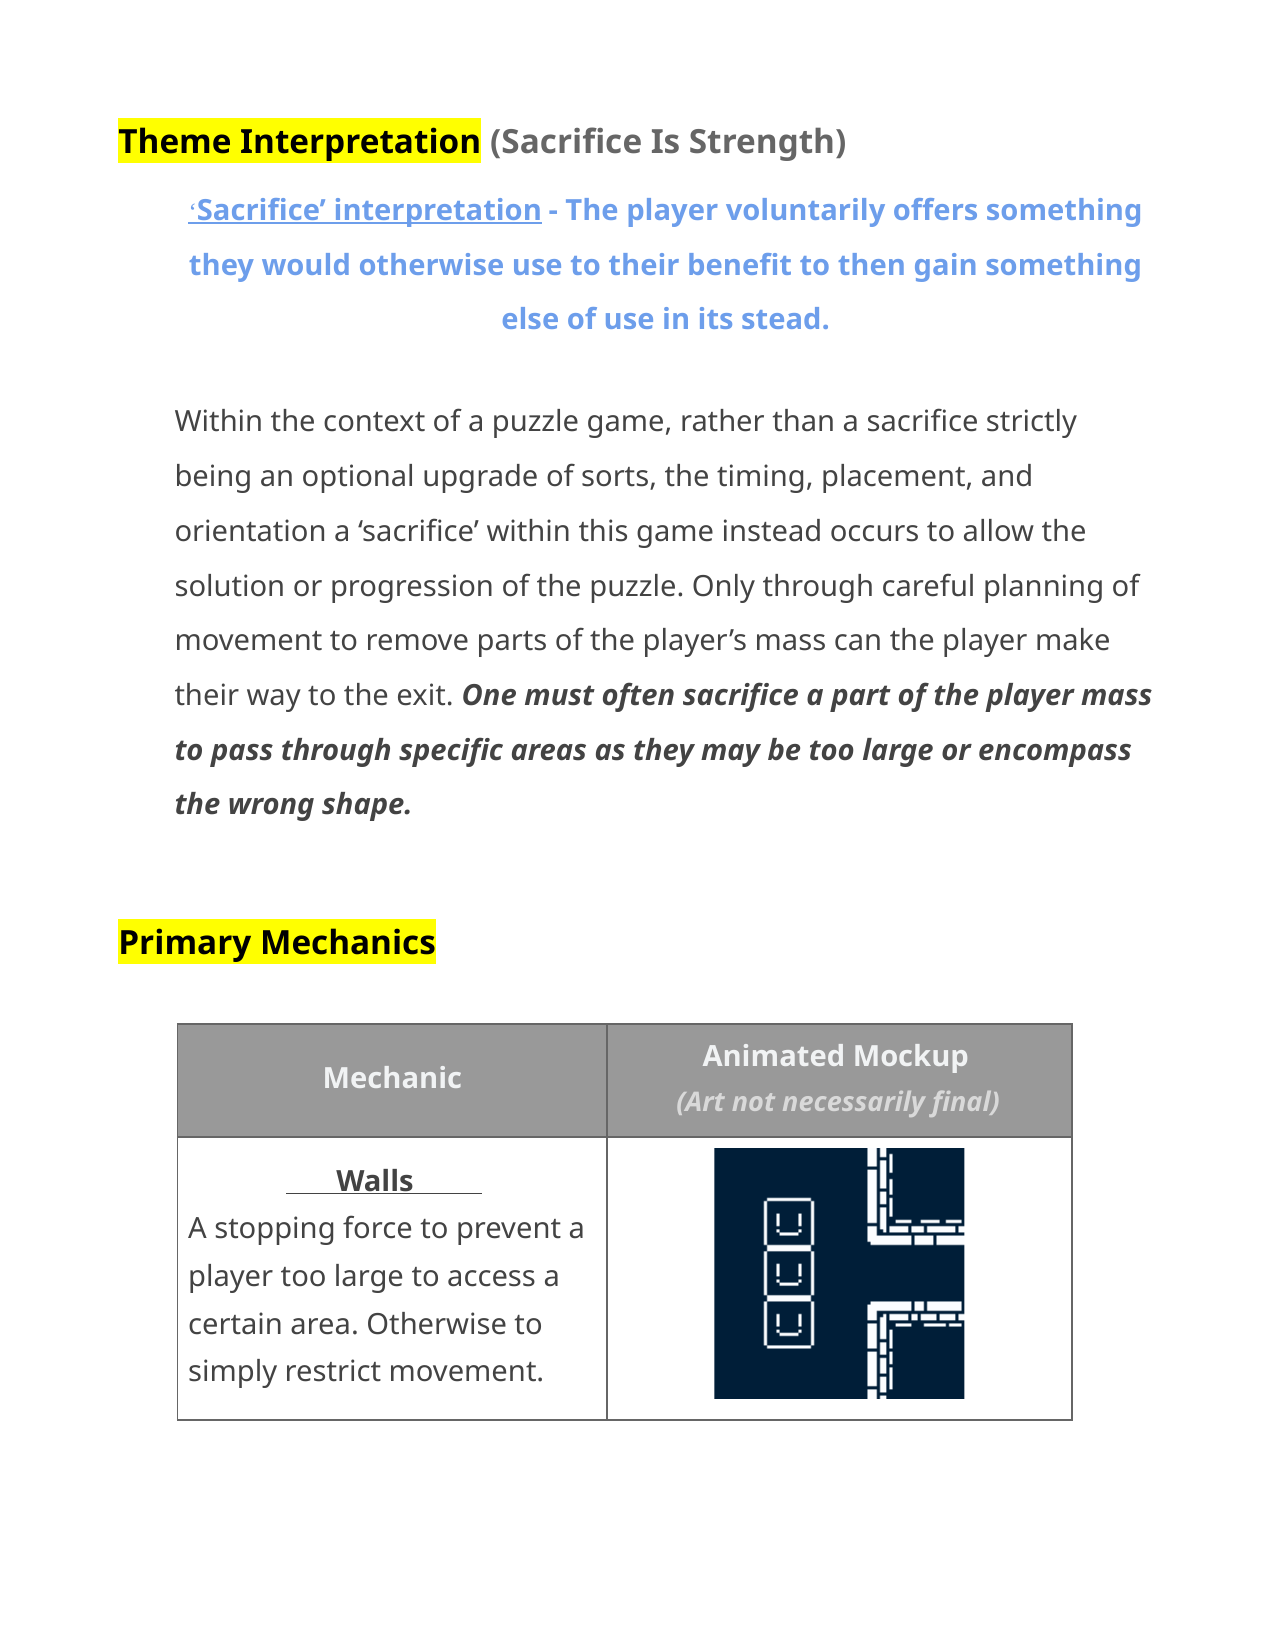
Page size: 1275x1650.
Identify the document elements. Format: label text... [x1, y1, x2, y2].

table_cell Walls a A stopping force to prevent a player too large to access a certain area. Otherwise to simply restrict movement. [178, 1138, 606, 1419]
table_header Mechanic [178, 1025, 606, 1136]
table_header Animated Mockup (Art not necessarily final) [608, 1025, 1071, 1136]
subtitle Primary Mechanics [118, 919, 1157, 964]
picture [714, 1148, 965, 1399]
table_cell [608, 1138, 1071, 1419]
text ‘Sacrifice’ interpretation - The player voluntarily offers something they would otherwise use to their benefit to then gain something else of use in its stead. [174, 189, 1157, 338]
text Within the context of a puzzle game, rather than a sacrifice strictly being an optional upgrade of sorts, the timing, placement, and orientation a ‘sacrifice’ within this game instead occurs to allow the solution or progression of the puzzle. Only through careful planning of movement to remove parts of the player’s mass can the player make their way to the exit. One must often sacrifice a part of the player mass to pass through specific areas as they may be too large or encompass the wrong shape. [174, 401, 1157, 823]
subtitle Theme Interpretation (Sacrifice Is Strength) [118, 118, 1157, 163]
